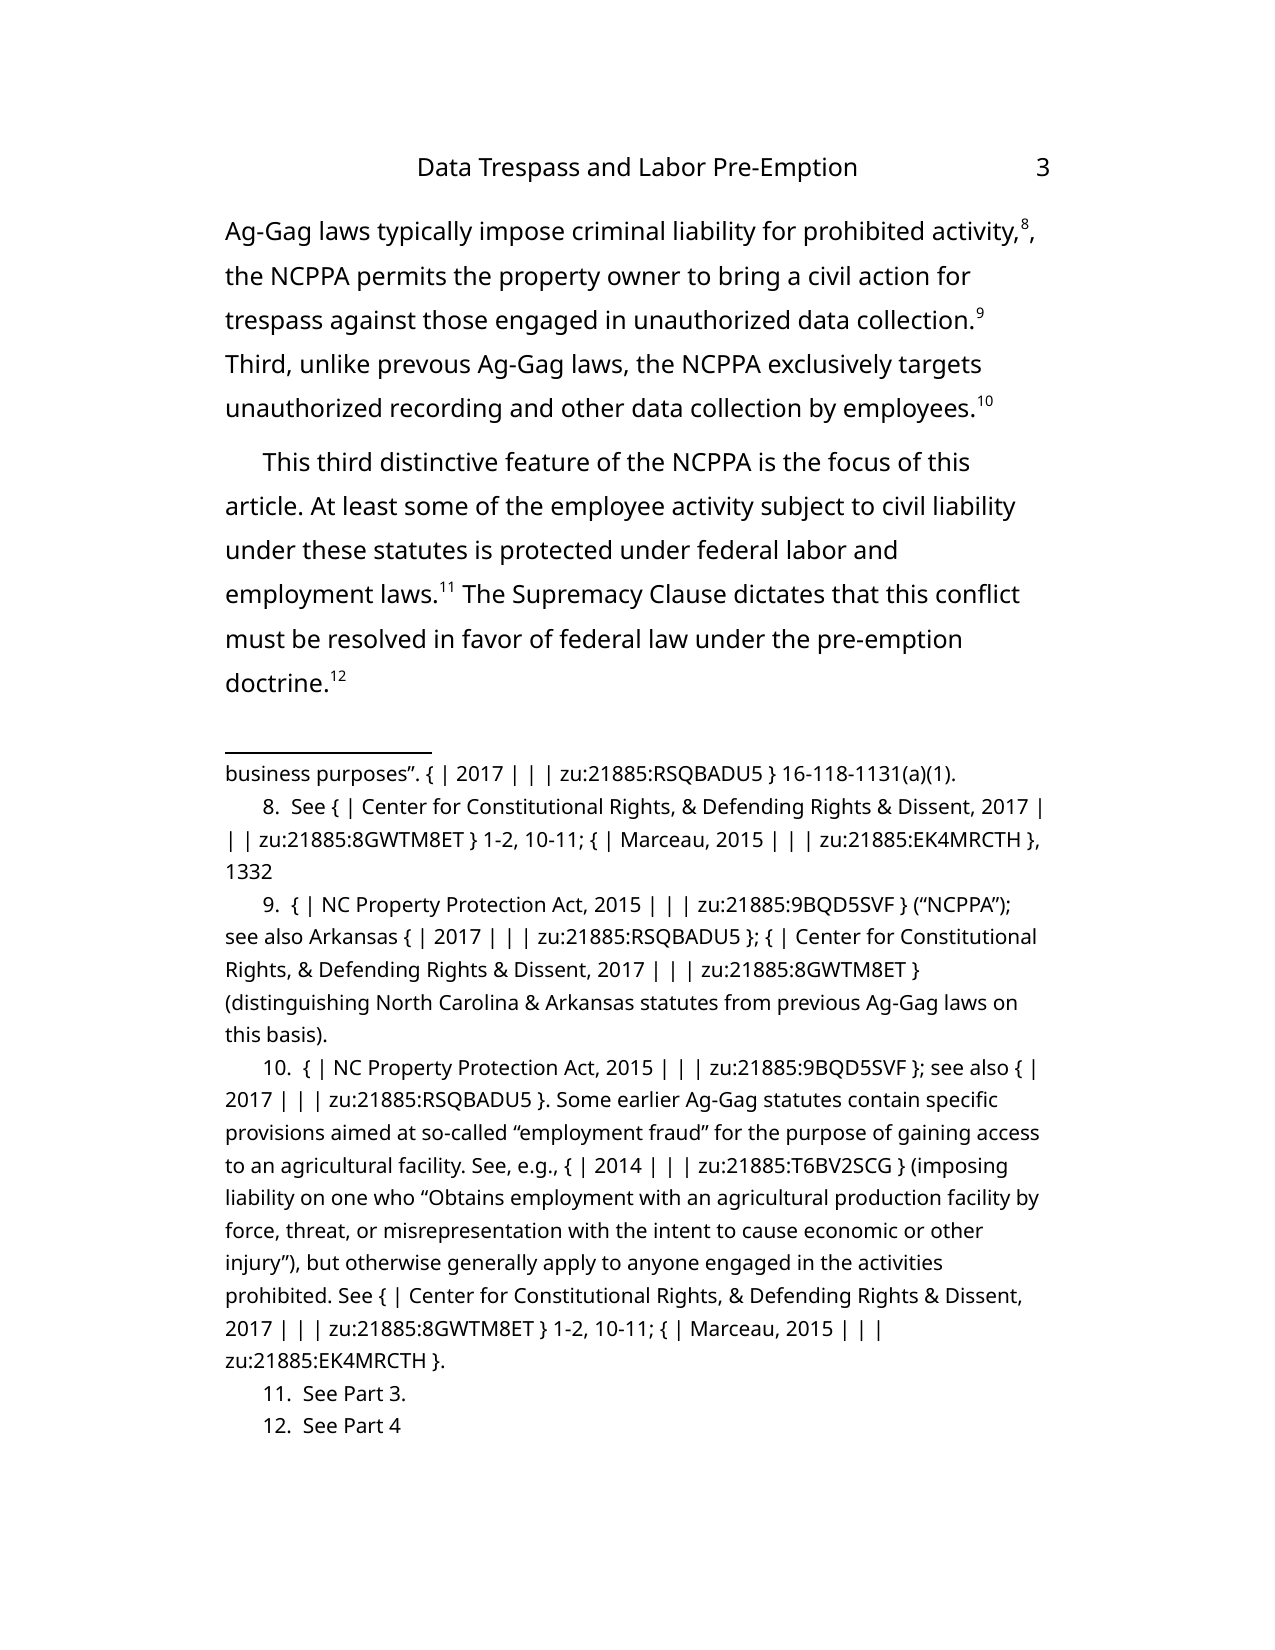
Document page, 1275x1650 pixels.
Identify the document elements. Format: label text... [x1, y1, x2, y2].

text { | NC Property Protection Act, 2015 | | | zu:21885:9BQD5SVF }; see also { | 2017 | | | zu:21885:RSQBADU5 }. Some earlier Ag-Gag statutes contain specific provisions aimed at so-called “employment fraud” for the purpose of gaining access to an agricultural facility. See, e.g., { | 2014 | | | zu:21885:T6BV2SCG } (imposing liability on one who “Obtains employment with an agricultural production facility by force, threat, or misrepresentation with the intent to cause economic or other injury”), but otherwise generally apply to anyone engaged in the activities prohibited. See { | Center for Constitutional Rights, & Defending Rights & Dissent, 2017 | | | zu:21885:8GWTM8ET } 1-2, 10-11; { | Marceau, 2015 | | | zu:21885:EK4MRCTH }. [225, 1053, 1050, 1375]
text This third distinctive feature of the NCPPA is the focus of this article. At least some of the employee activity subject to civil liability under these statutes is protected under federal labor and employment laws. The Supremacy Clause dictates that this conflict must be resolved in favor of federal law under the pre-emption doctrine. [225, 444, 1050, 700]
text business purposes”. { | 2017 | | | zu:21885:RSQBADU5 } 16-118-1131(a)(1). [225, 759, 1050, 788]
text See { | Center for Constitutional Rights, & Defending Rights & Dissent, 2017 | | | zu:21885:8GWTM8ET } 1-2, 10-11; { | Marceau, 2015 | | | zu:21885:EK4MRCTH }, 1332 [225, 792, 1050, 886]
text See Part 3. [225, 1379, 1050, 1407]
text See Part 4 [225, 1412, 1050, 1440]
text Ag-Gag laws typically impose criminal liability for prohibited activity,, the NCPPA permits the property owner to bring a civil action for trespass against those engaged in unauthorized data collection. Third, unlike prevous Ag-Gag laws, the NCPPA exclusively targets unauthorized recording and other data collection by employees. [225, 214, 1050, 425]
text { | NC Property Protection Act, 2015 | | | zu:21885:9BQD5SVF } (“NCPPA”); see also Arkansas { | 2017 | | | zu:21885:RSQBADU5 }; { | Center for Constitutional Rights, & Defending Rights & Dissent, 2017 | | | zu:21885:8GWTM8ET } (distinguishing North Carolina & Arkansas statutes from previous Ag-Gag laws on this basis). [225, 890, 1050, 1049]
